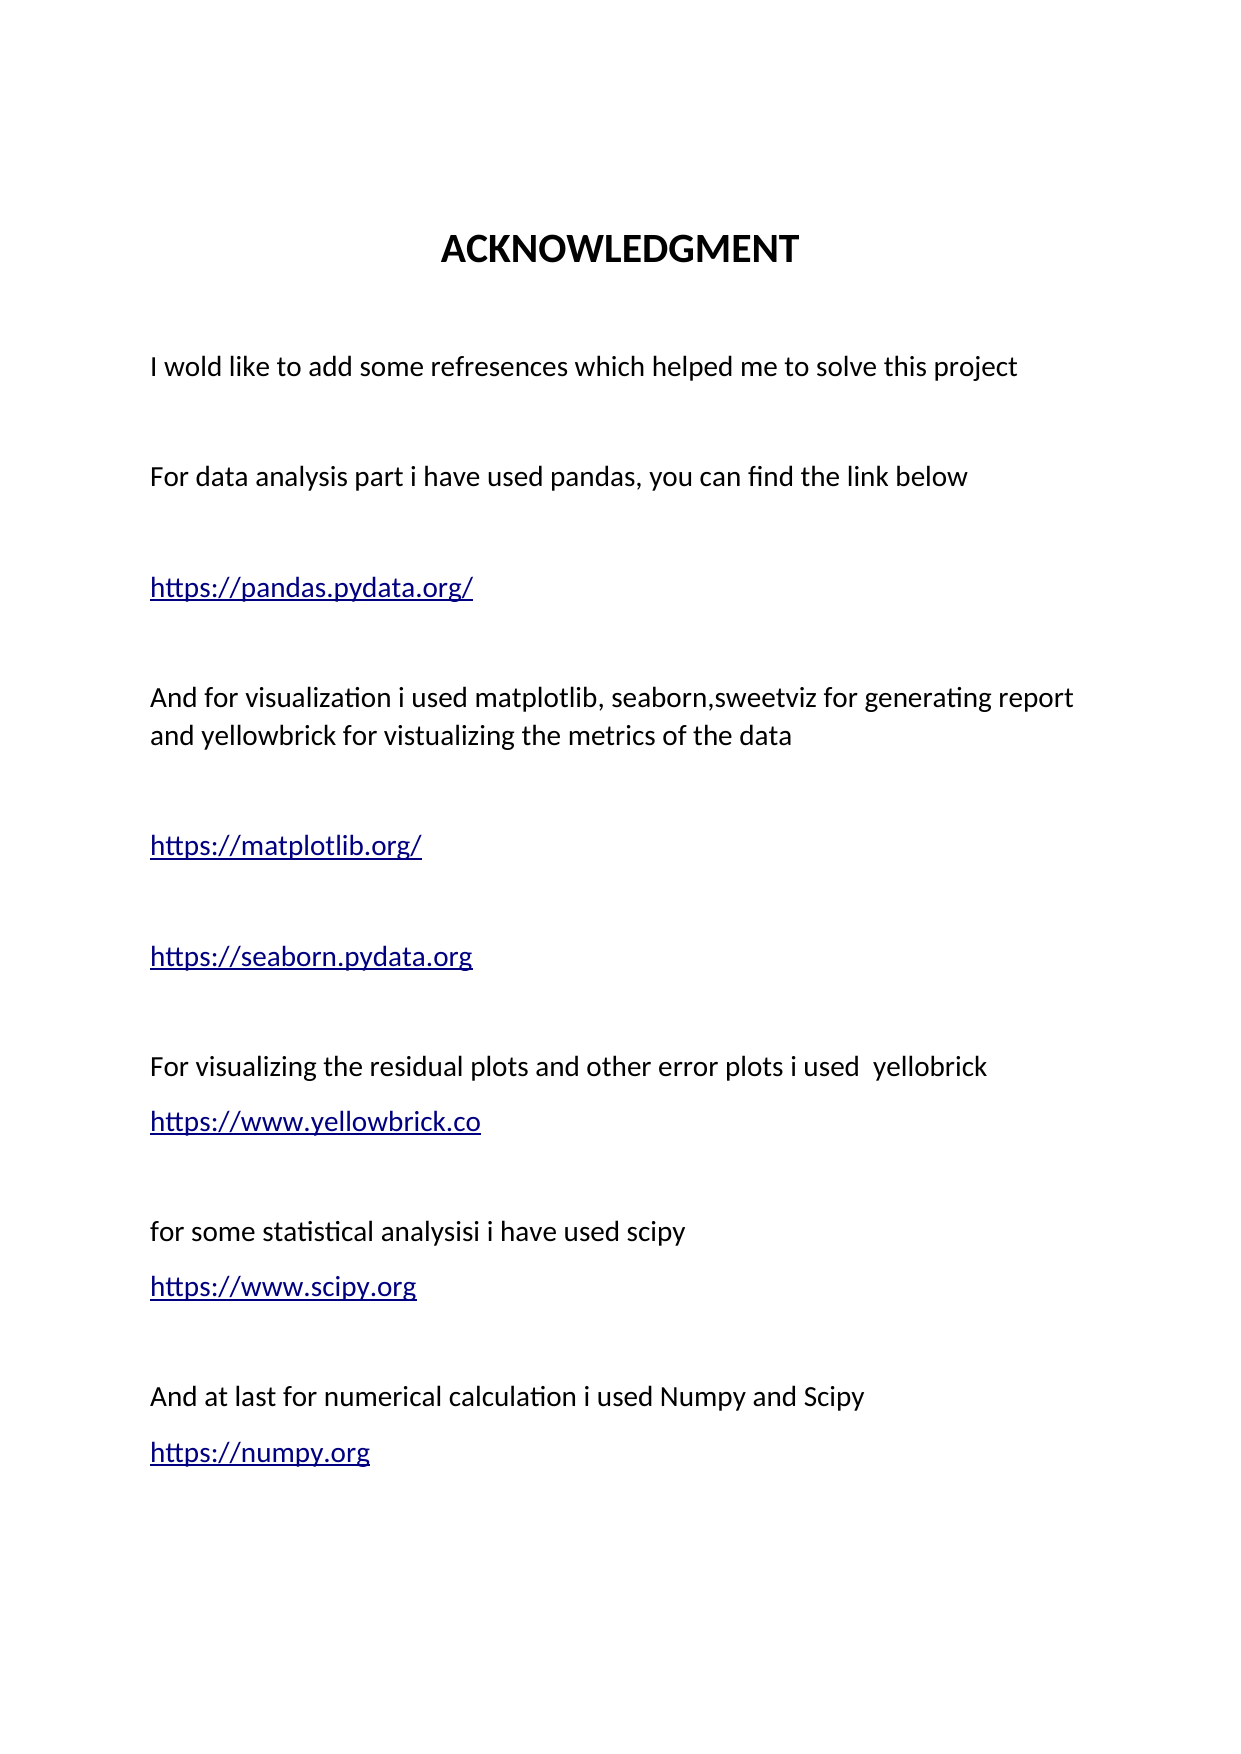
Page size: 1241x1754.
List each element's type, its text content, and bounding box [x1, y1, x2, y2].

text for some statistical analysisi i have used scipy [150, 1213, 1090, 1249]
text For data analysis part i have used pandas, you can find the link below [150, 458, 1090, 494]
text https://www.yellowbrick.co [150, 1103, 1090, 1139]
text For visualizing the residual plots and other error plots i used yellobrick [150, 1048, 1090, 1083]
text And at last for numerical calculation i used Numpy and Scipy [150, 1378, 1090, 1414]
text I wold like to add some refresences which helped me to solve this project [150, 348, 1090, 384]
text https://numpy.org [150, 1434, 1090, 1469]
text https://matplotlib.org/ [150, 827, 1090, 863]
text And for visualization i used matplotlib, seaborn,sweetviz for generating report and yellowbrick for vistualizing the metrics of the data [150, 679, 1090, 753]
text https://www.scipy.org [150, 1268, 1090, 1304]
text https://seaborn.pydata.org [150, 938, 1090, 973]
text ACKNOWLEDGMENT [150, 222, 1090, 272]
text https://pandas.pydata.org/ [150, 569, 1090, 604]
